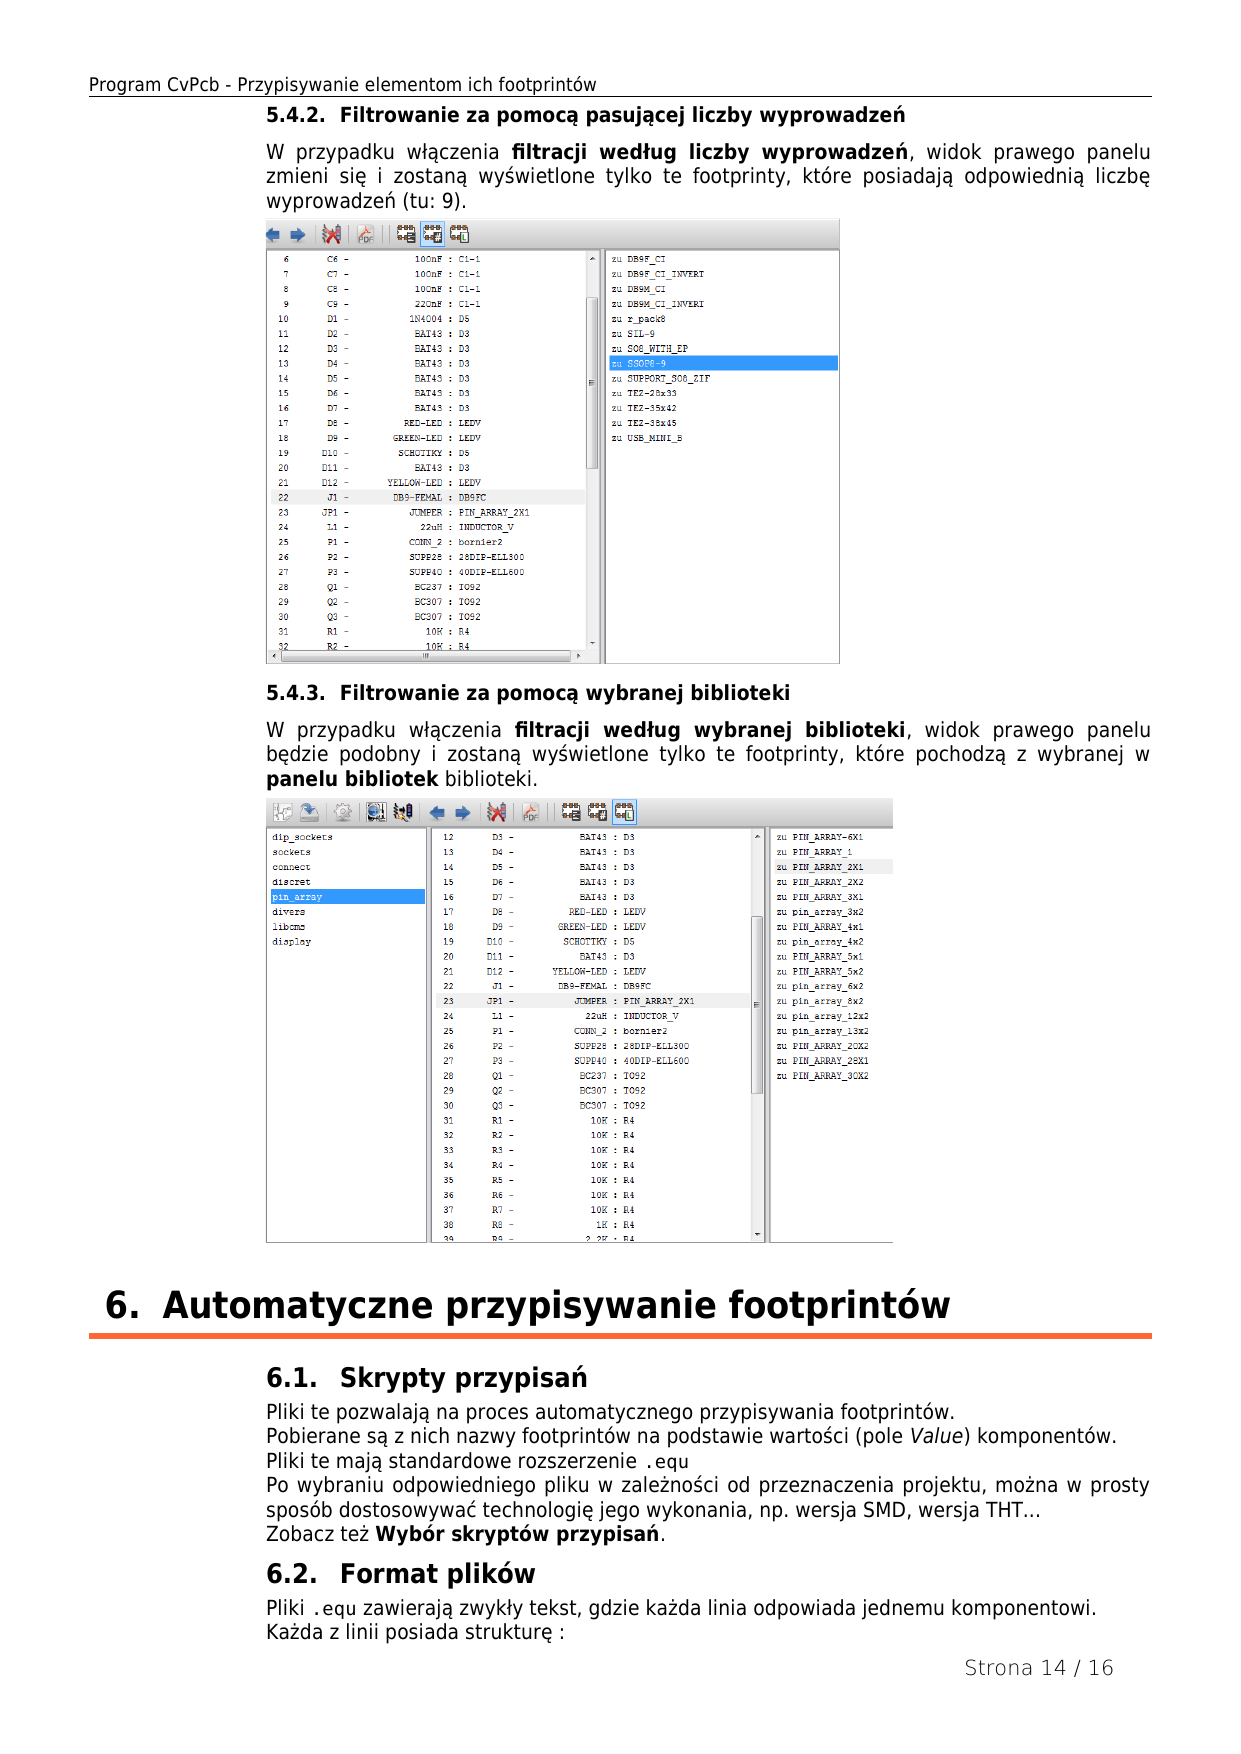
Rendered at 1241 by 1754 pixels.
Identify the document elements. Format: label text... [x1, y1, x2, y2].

picture [265, 218, 840, 664]
text W przypadku włączenia filtracji według wybranej biblioteki, widok prawego panelu będzie podobny i zostaną wyświetlone tylko te footprinty, które pochodzą z wybranej w panelu bibliotek biblioteki. [266, 718, 1152, 791]
text Pliki te mają standardowe rozszerzenie .equ [266, 1449, 1152, 1473]
picture [265, 797, 893, 1243]
text Pliki te pozwalają na proces automatycznego przypisywania footprintów. [266, 1400, 1152, 1424]
subtitle Automatyczne przypisywanie footprintów [88, 1278, 1152, 1339]
text Zobacz też Wybór skryptów przypisań. [266, 1522, 1152, 1547]
subtitle Skrypty przypisań [266, 1362, 1152, 1394]
text Każda z linii posiada strukturę : [266, 1620, 1152, 1645]
text Po wybraniu odpowiedniego pliku w zależności od przeznaczenia projektu, można w prosty sposób dostosowywać technologię jego wykonania, np. wersja SMD, wersja THT... [266, 1473, 1152, 1522]
text W przypadku włączenia filtracji według liczby wyprowadzeń, widok prawego panelu zmieni się i zostaną wyświetlone tylko te footprinty, które posiadają odpowiednią liczbę wyprowadzeń (tu: 9). [266, 139, 1152, 213]
text Pliki .equ zawierają zwykły tekst, gdzie każda linia odpowiada jednemu komponentowi. [266, 1596, 1152, 1620]
text Pobierane są z nich nazwy footprintów na podstawie wartości (pole Value) komponentów. [266, 1424, 1152, 1449]
subtitle Format plików [266, 1558, 1152, 1590]
subtitle Filtrowanie za pomocą wybranej biblioteki [266, 681, 1152, 706]
subtitle Filtrowanie za pomocą pasującej liczby wyprowadzeń [266, 103, 1152, 128]
